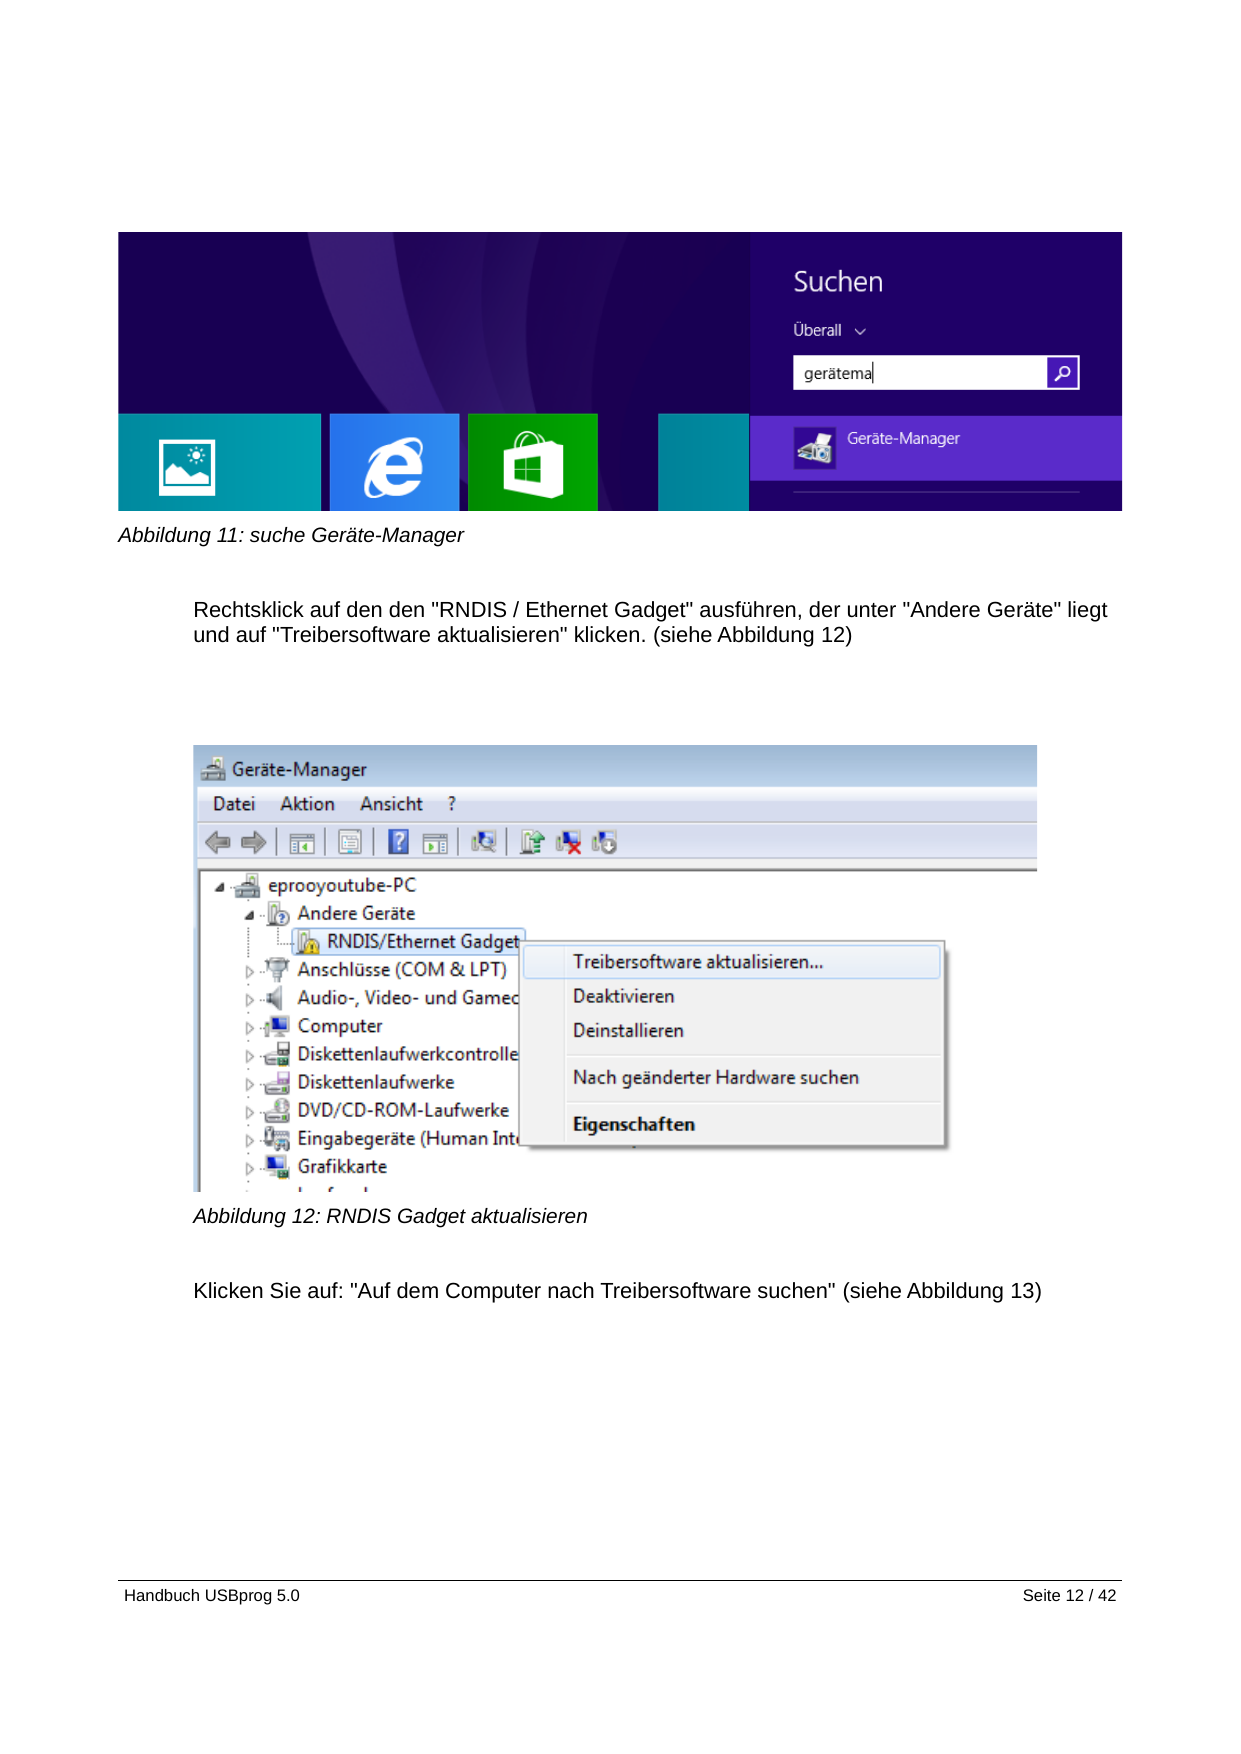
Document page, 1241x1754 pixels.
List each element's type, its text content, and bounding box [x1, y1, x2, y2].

picture [193, 745, 1038, 1192]
list Klicken Sie auf: "Auf dem Computer nach Treibersoftware suchen" (siehe Abbildung 13) [156, 1278, 1122, 1303]
list Rechtsklick auf den den "RNDIS / Ethernet Gadget" ausführen, der unter "Andere Geräte" liegt und auf "Treibersoftware aktualisieren" klicken. (siehe Abbildung 12) [156, 597, 1122, 673]
picture [118, 232, 1123, 511]
list Abbildung 12: RNDIS Gadget aktualisieren [193, 1192, 1037, 1228]
text [118, 173, 1122, 232]
text Abbildung 11: suche Geräte-Manager [118, 511, 1122, 547]
